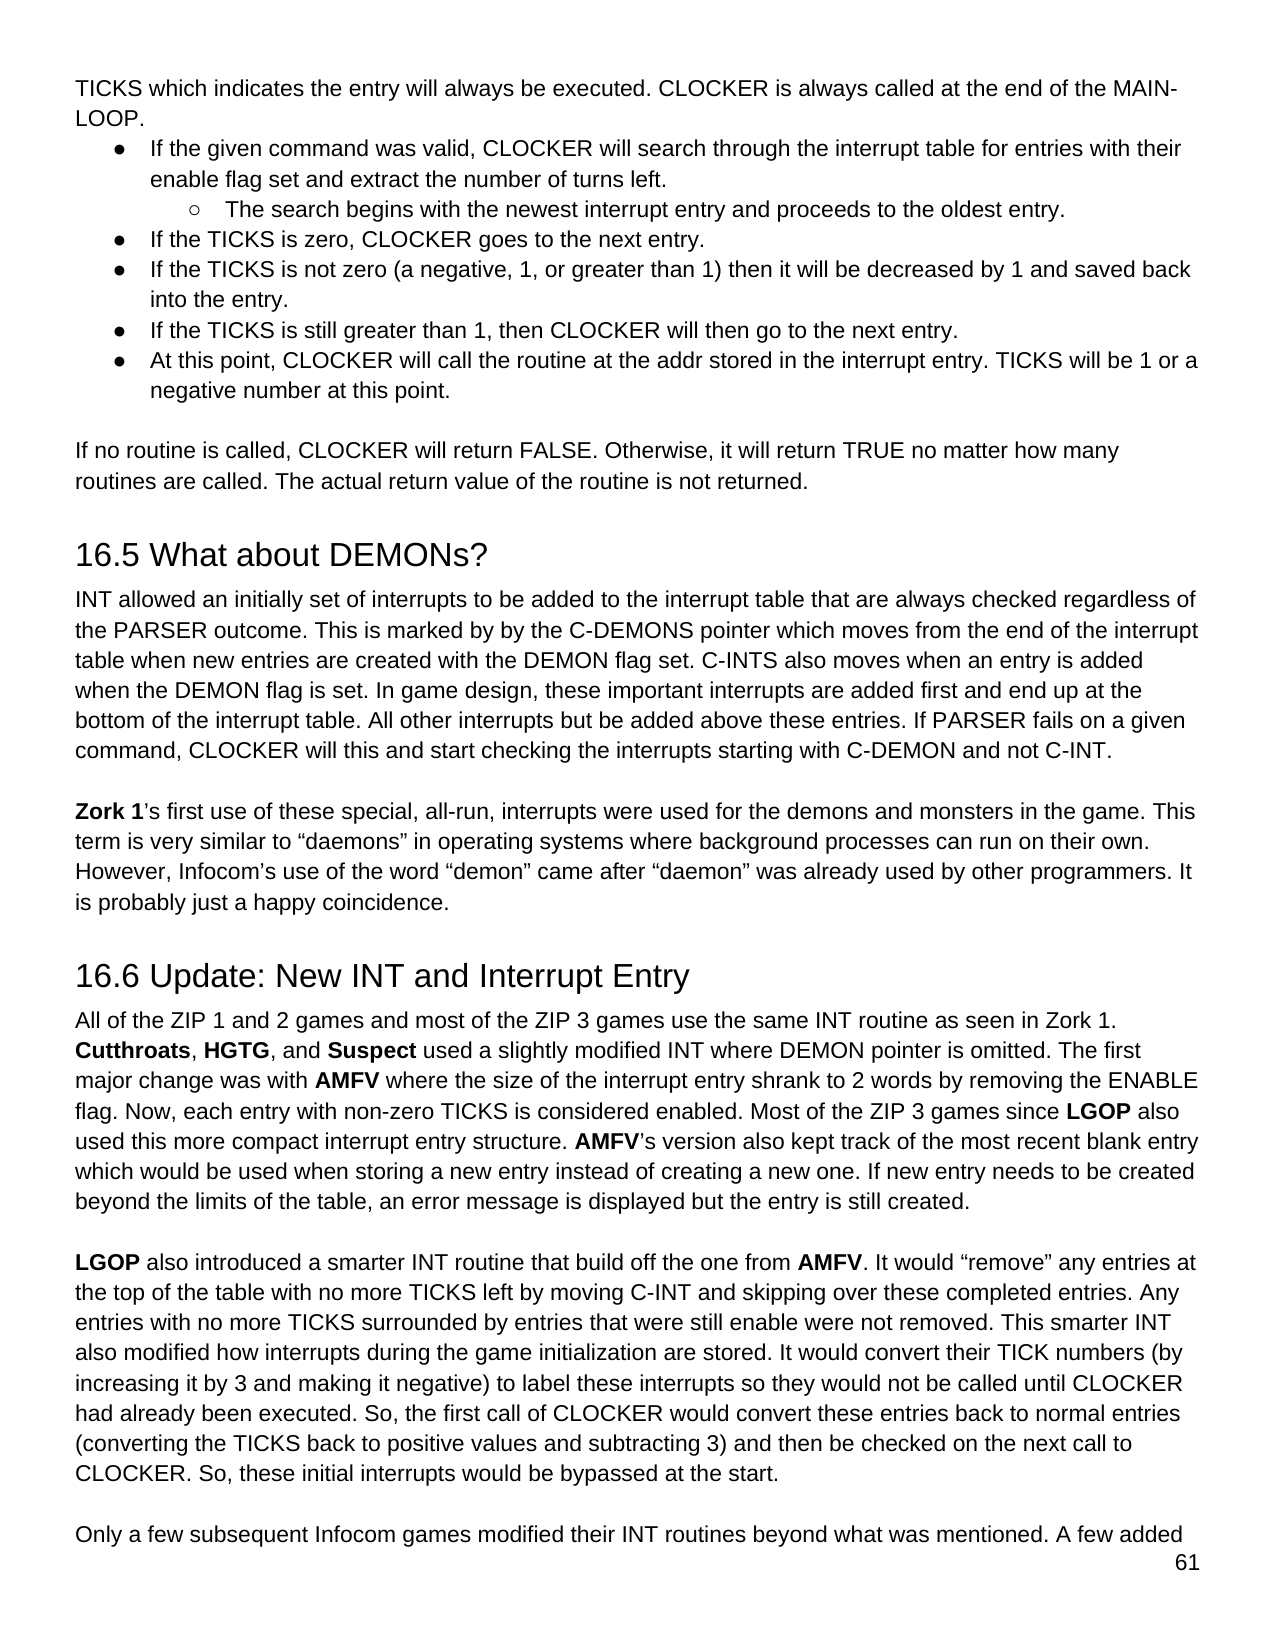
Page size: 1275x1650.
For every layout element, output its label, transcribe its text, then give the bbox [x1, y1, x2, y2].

subtitle 16.5 What about DEMONs? [75, 535, 1200, 574]
list The search begins with the newest interrupt entry and proceeds to the oldest entry. [187, 196, 1200, 222]
text All of the ZIP 1 and 2 games and most of the ZIP 3 games use the same INT routine as seen in Zork 1. Cutthroats, HGTG, and Suspect used a slightly modified INT where DEMON pointer is omitted. The first major change was with AMFV where the size of the interrupt entry shrank to 2 words by removing the ENABLE flag. Now, each entry with non-zero TICKS is considered enabled. Most of the ZIP 3 games since LGOP also used this more compact interrupt entry structure. AMFV’s version also kept track of the most recent blank entry which would be used when storing a new entry instead of creating a new one. If new entry needs to be created beyond the limits of the table, an error message is displayed but the entry is still created. [75, 1007, 1200, 1215]
list At this point, CLOCKER will call the routine at the addr stored in the interrupt entry. TICKS will be 1 or a negative number at this point. [112, 347, 1200, 403]
text INT allowed an initially set of interrupts to be added to the interrupt table that are always checked regardless of the PARSER outcome. This is marked by by the C-DEMONS pointer which moves from the end of the interrupt table when new entries are created with the DEMON flag set. C-INTS also moves when an entry is added when the DEMON flag is set. In game design, these important interrupts are added first and end up at the bottom of the interrupt table. All other interrupts but be added above these entries. If PARSER fails on a given command, CLOCKER will this and start checking the interrupts starting with C-DEMON and not C-INT. [75, 586, 1200, 764]
text Only a few subsequent Infocom games modified their INT routines beyond what was mentioned. A few added [75, 1521, 1200, 1547]
list If the given command was valid, CLOCKER will search through the interrupt table for entries with their enable flag set and extract the number of turns left. [112, 135, 1200, 192]
text Zork 1’s first use of these special, all-run, interrupts were used for the demons and monsters in the game. This term is very similar to “daemons” in operating systems where background processes can run on their own. However, Infocom’s use of the word “demon” came after “daemon” was already used by other programmers. It is probably just a happy coincidence. [75, 798, 1200, 915]
list If the TICKS is not zero (a negative, 1, or greater than 1) then it will be decreased by 1 and saved back into the entry. [112, 256, 1200, 313]
text LGOP also introduced a smarter INT routine that build off the one from AMFV. It would “remove” any entries at the top of the table with no more TICKS left by moving C-INT and skipping over these completed entries. Any entries with no more TICKS surrounded by entries that were still enable were not removed. This smarter INT also modified how interrupts during the game initialization are stored. It would convert their TICK numbers (by increasing it by 3 and making it negative) to label these interrupts so they would not be called until CLOCKER had already been executed. So, the first call of CLOCKER would convert these entries back to normal entries (converting the TICKS back to positive values and subtracting 3) and then be checked on the next call to CLOCKER. So, these initial interrupts would be bypassed at the start. [75, 1249, 1200, 1487]
text If no routine is called, CLOCKER will return FALSE. Otherwise, it will return TRUE no matter how many routines are called. The actual return value of the routine is not returned. [75, 437, 1200, 494]
list If the TICKS is still greater than 1, then CLOCKER will then go to the next entry. [112, 317, 1200, 343]
text TICKS which indicates the entry will always be executed. CLOCKER is always called at the end of the MAIN-LOOP. [75, 75, 1200, 132]
list If the TICKS is zero, CLOCKER goes to the next entry. [112, 226, 1200, 252]
subtitle 16.6 Update: New INT and Interrupt Entry [75, 956, 1200, 994]
